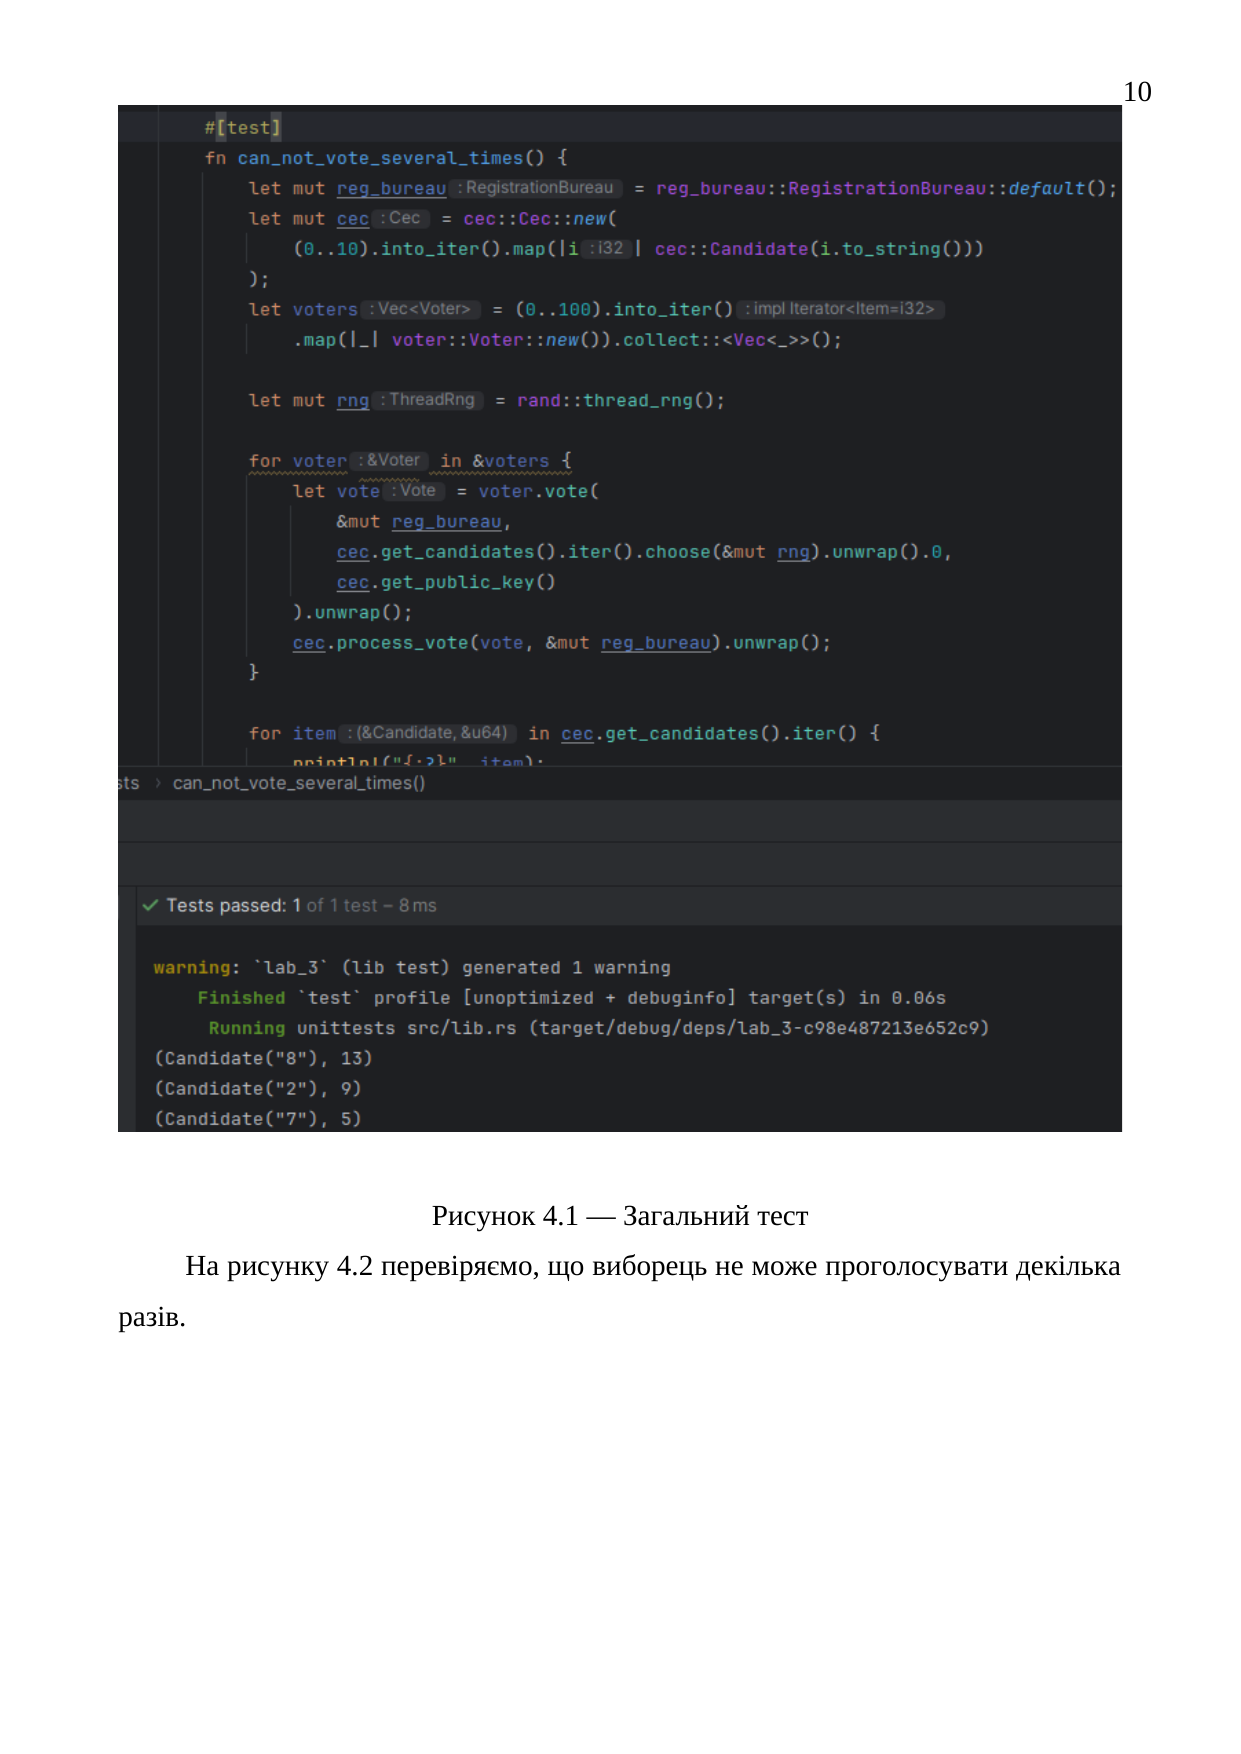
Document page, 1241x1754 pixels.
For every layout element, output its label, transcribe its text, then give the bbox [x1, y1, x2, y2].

text На рисунку 4.2 перевіряємо, що виборець не може проголосувати декілька разів. [118, 1248, 1122, 1332]
picture [118, 105, 1123, 1132]
text Рисунок 4.1 — Загальний тест [118, 1198, 1122, 1232]
